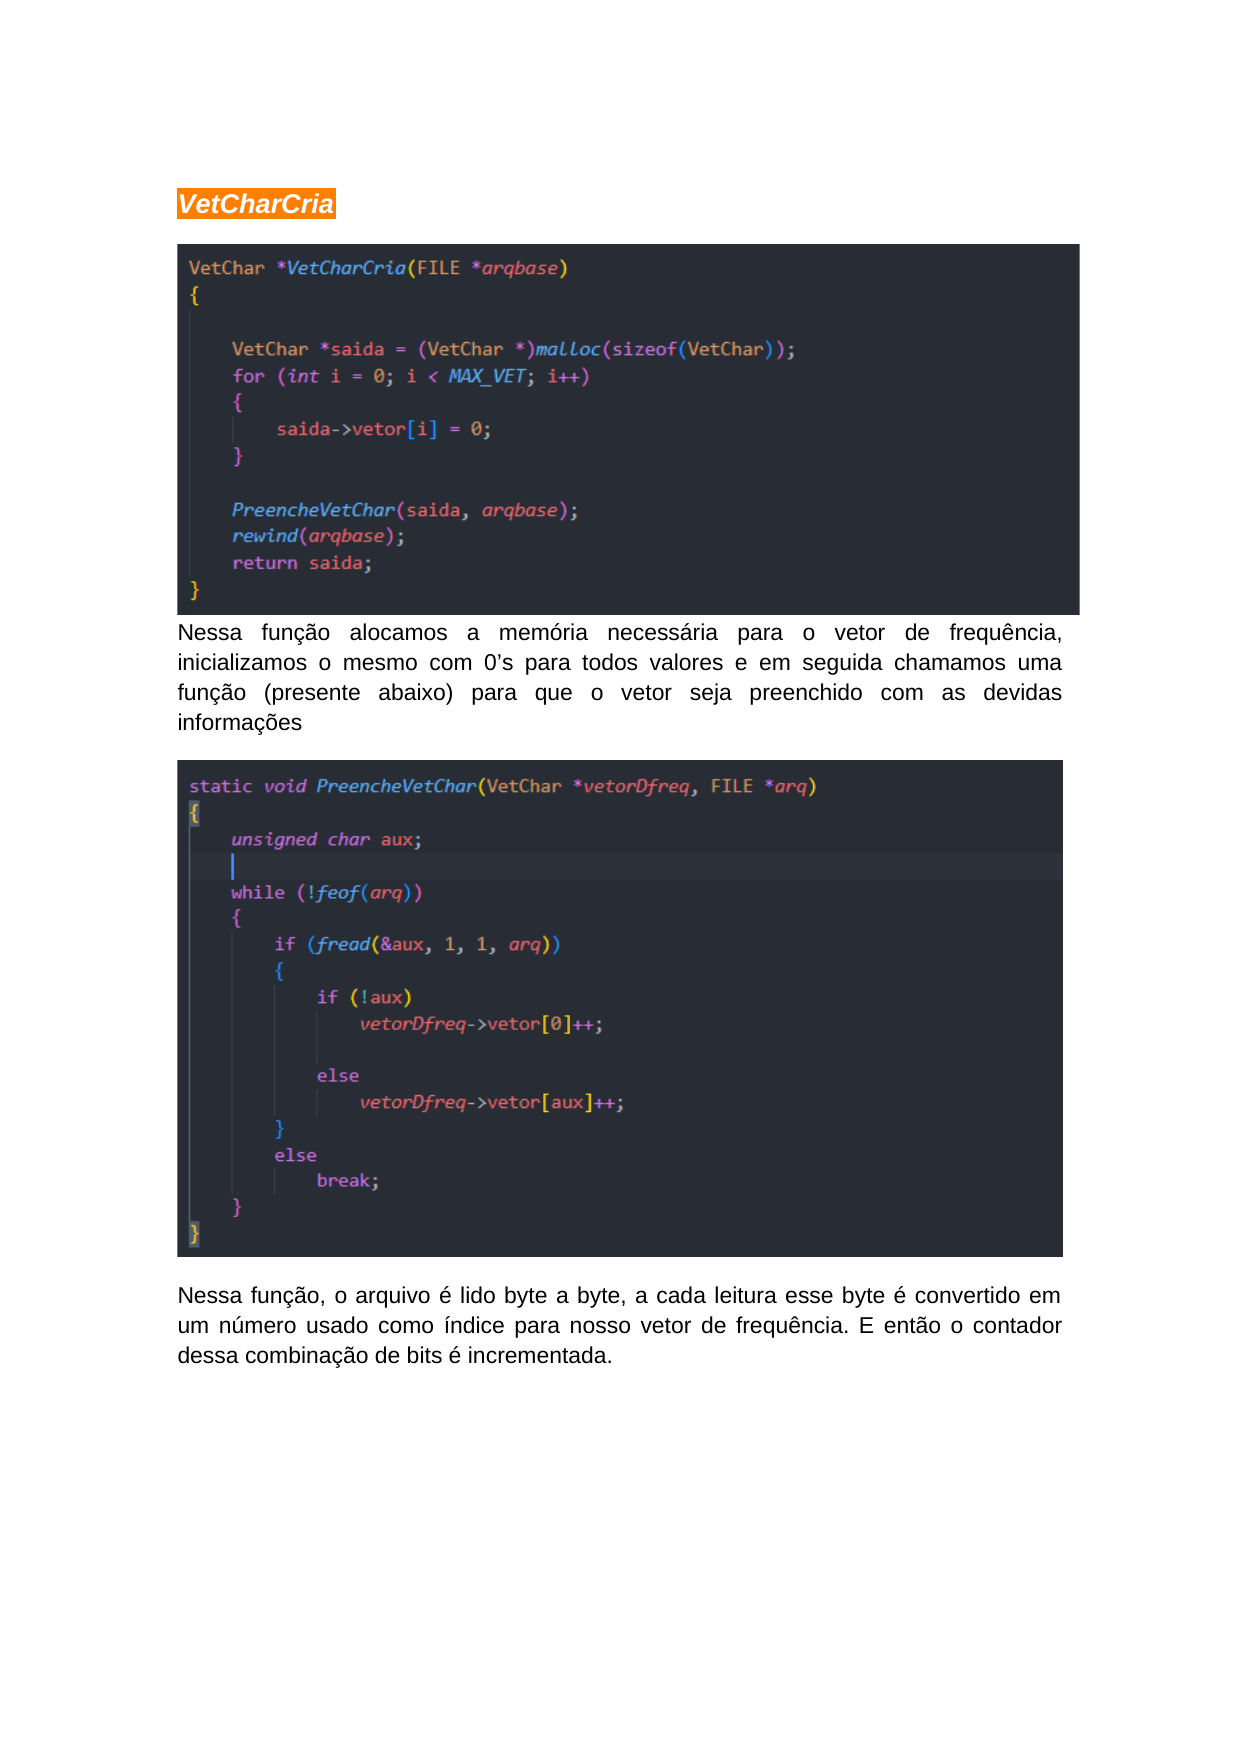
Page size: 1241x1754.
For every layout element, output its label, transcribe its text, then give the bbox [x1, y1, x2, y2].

text Nessa função alocamos a memória necessária para o vetor de frequência, inicializamos o mesmo com 0’s para todos valores e em seguida chamamos uma função (presente abaixo) para que o vetor seja preenchido com as devidas informações [177, 373, 1063, 736]
picture [177, 244, 1080, 373]
text VetCharCria [336, 188, 1063, 219]
text Nessa função, o arquivo é lido byte a byte, a cada leitura esse byte é convertido em um número usado como índice para nosso vetor de frequência. E então o contador dessa combinação de bits é incrementada. [177, 1282, 1063, 1368]
picture [177, 760, 1063, 1252]
